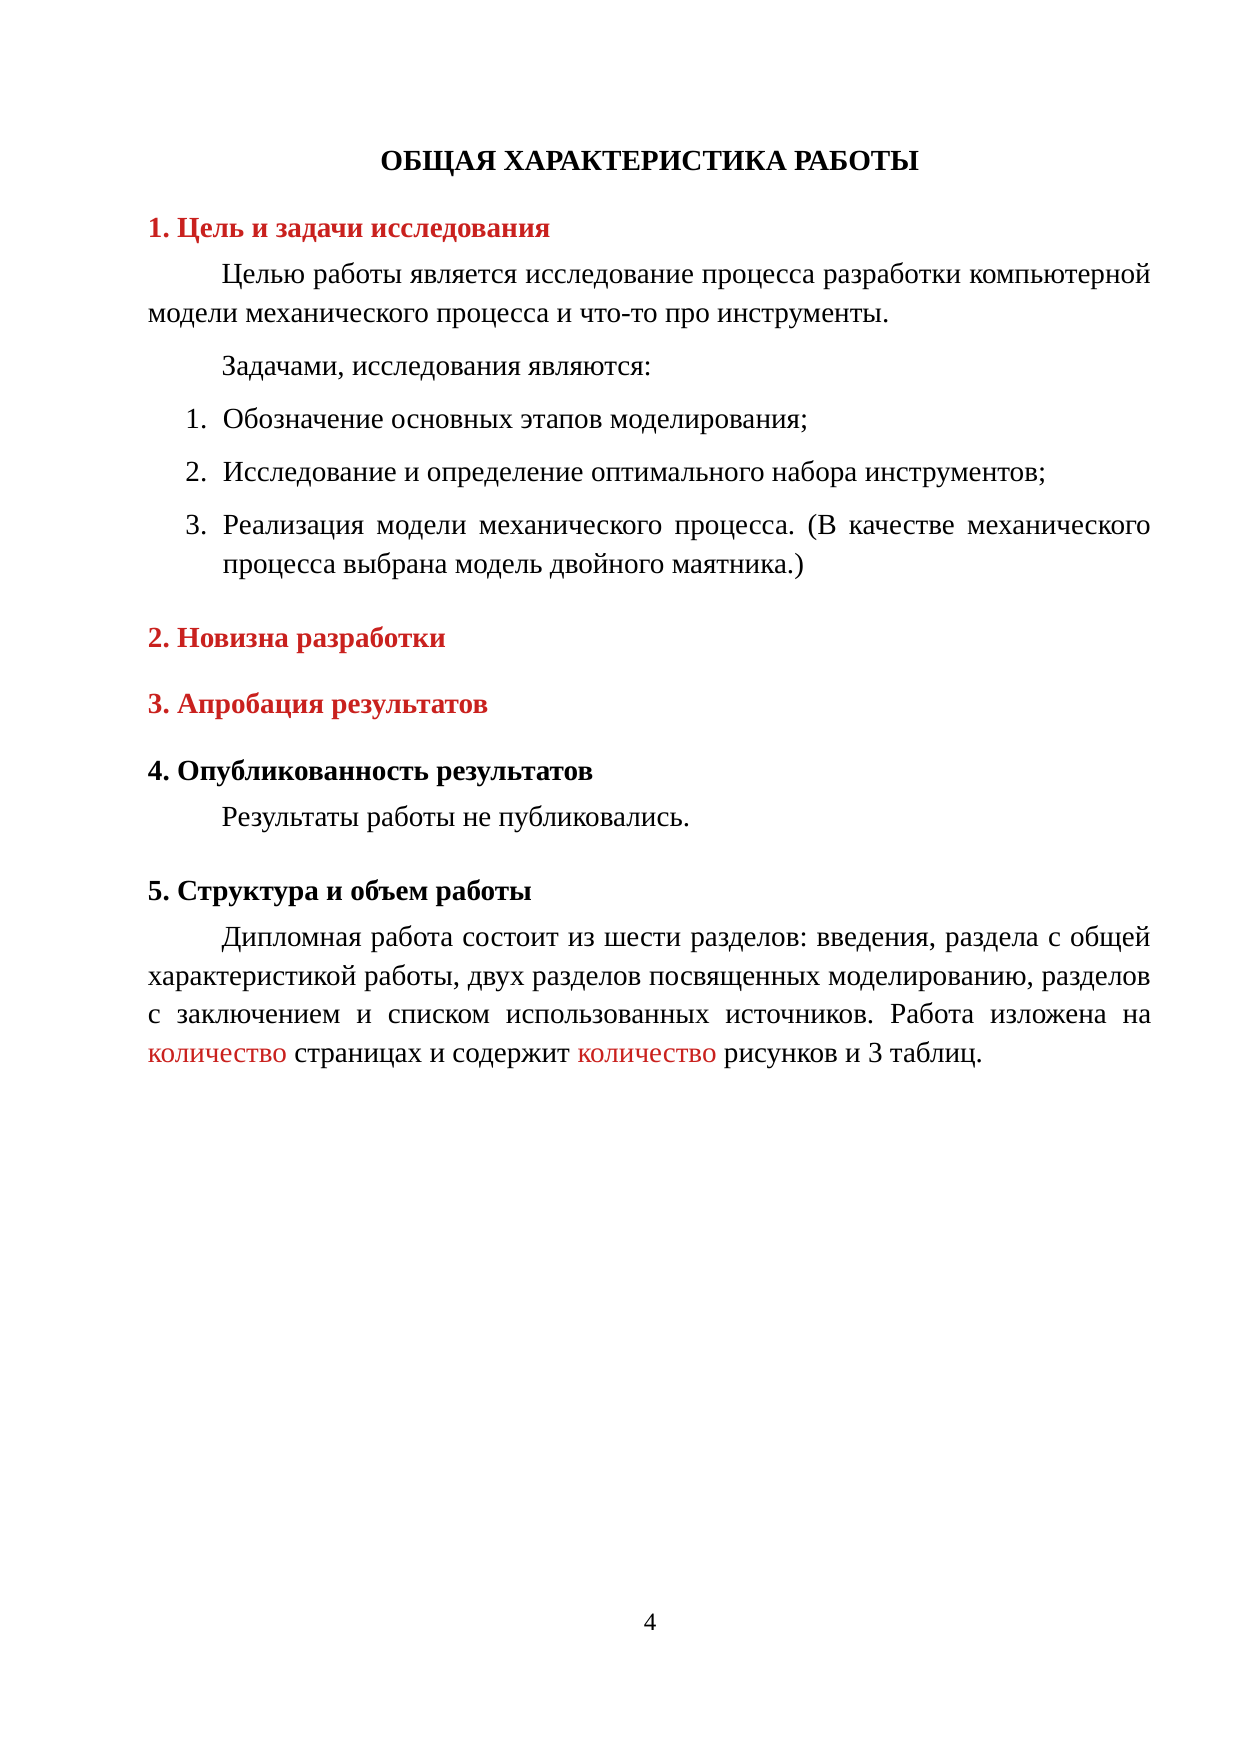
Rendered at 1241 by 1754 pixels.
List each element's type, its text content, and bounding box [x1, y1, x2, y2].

list Обозначение основных этапов моделирования; [185, 401, 1152, 434]
subtitle ОБЩАЯ ХАРАКТЕРИСТИКА РАБОТЫ [148, 143, 1152, 177]
subtitle 4. Опубликованность результатов [148, 753, 1152, 787]
subtitle 2. Новизна разработки [148, 620, 1152, 653]
subtitle 5. Структура и объем работы [148, 873, 1152, 907]
text Дипломная работа состоит из шести разделов: введения, раздела с общей характеристикой работы, двух разделов посвященных моделированию, разделов с заключением и списком использованных источников. Работа изложена на количество страницах и содержит количество рисунков и 3 таблиц. [148, 919, 1152, 1069]
list Реализация модели механического процесса. (В качестве механического процесса выбрана модель двойного маятника.) [185, 507, 1152, 579]
text Задачами, исследования являются: [148, 348, 1152, 381]
text Целью работы является исследование процесса разработки компьютерной модели механического процесса и что-то про инструменты. [148, 256, 1152, 328]
subtitle 1. Цель и задачи исследования [148, 210, 1152, 244]
text Результаты работы не публиковались. [148, 799, 1152, 833]
list Исследование и определение оптимального набора инструментов; [185, 454, 1152, 488]
subtitle 3. Апробация результатов [148, 687, 1152, 720]
